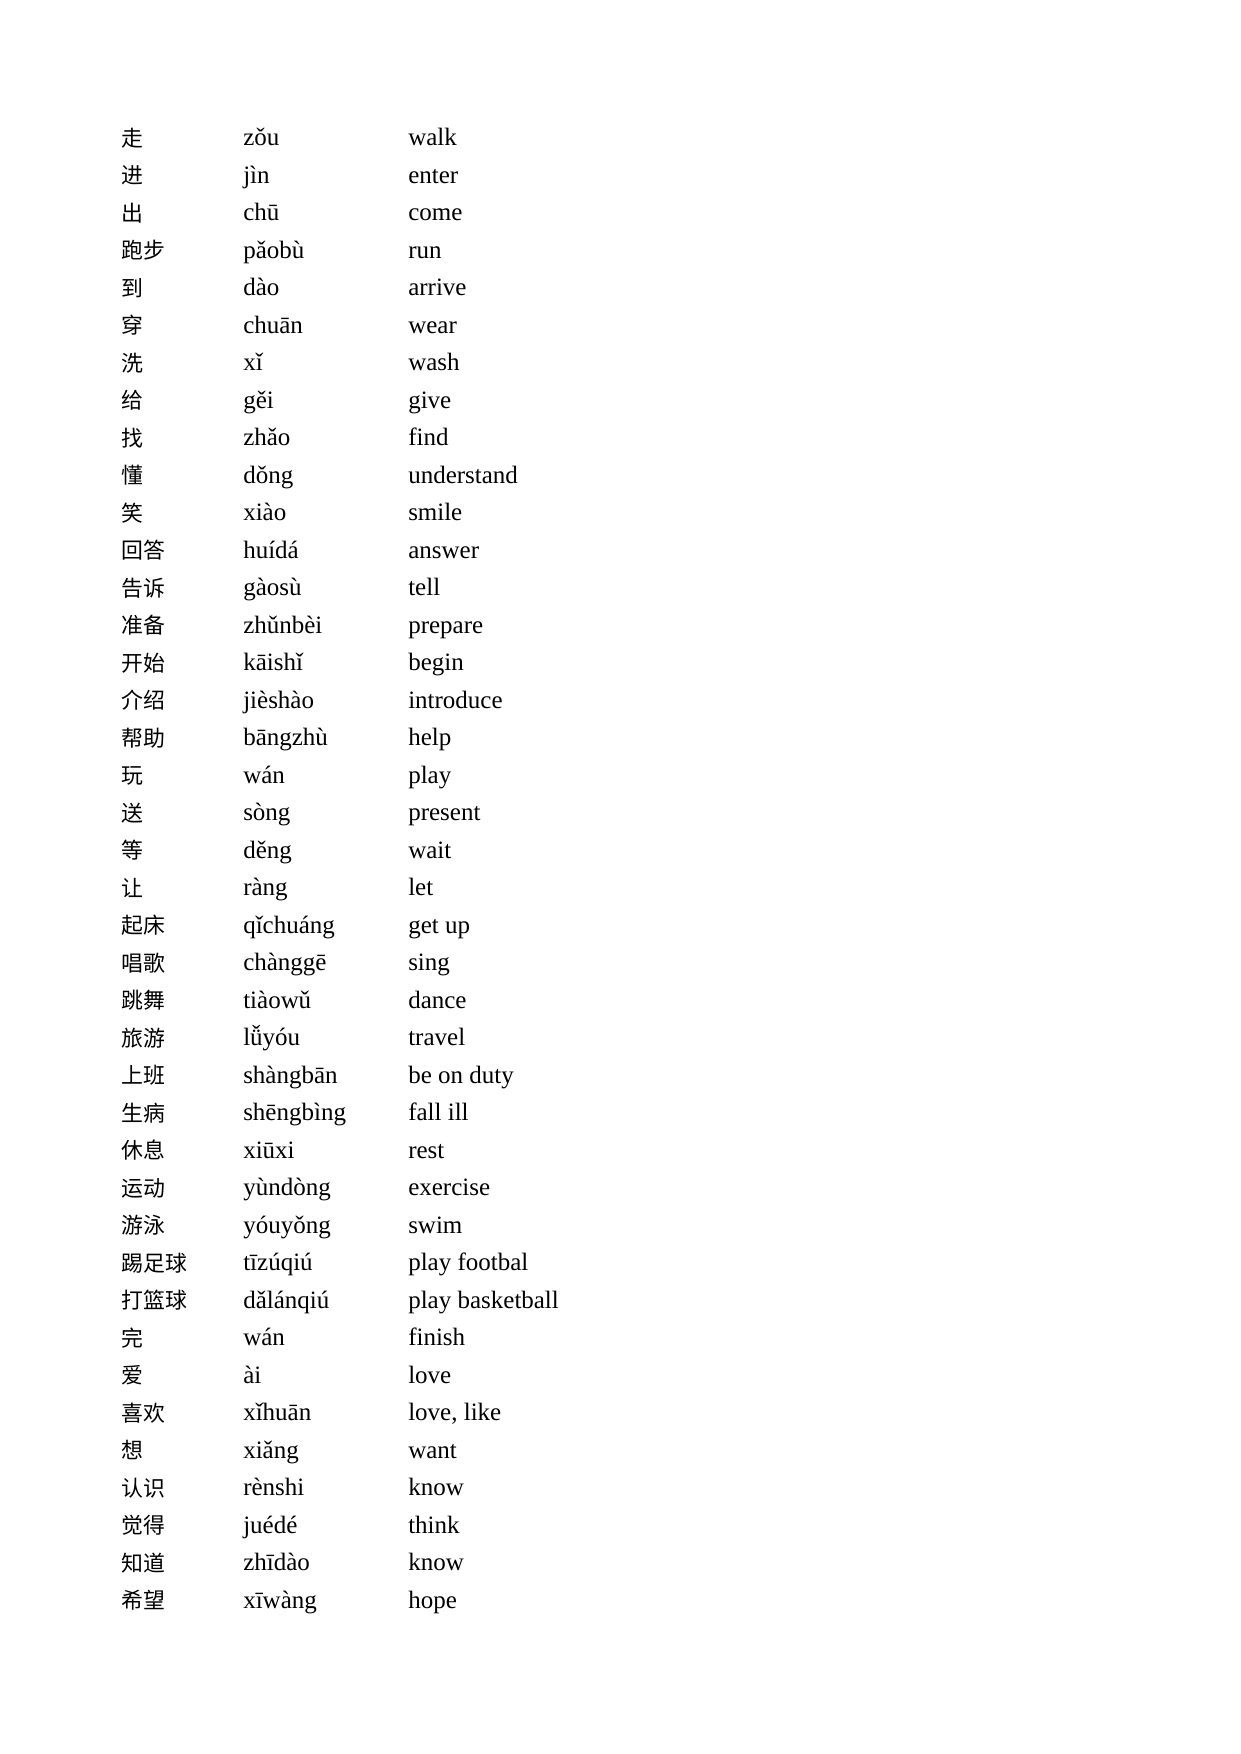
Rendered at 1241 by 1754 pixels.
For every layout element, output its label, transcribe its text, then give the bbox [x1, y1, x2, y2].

table_cell dance [405, 981, 731, 1018]
table_cell rènshi [240, 1468, 405, 1506]
table_cell understand [405, 456, 731, 493]
table_cell play basketball [405, 1281, 731, 1318]
table_cell 认识 [118, 1468, 240, 1506]
table_cell smile [405, 493, 731, 531]
table_cell know [405, 1468, 731, 1506]
table_cell 生病 [118, 1093, 240, 1131]
table_cell ài [240, 1356, 405, 1393]
table_cell 回答 [118, 531, 240, 568]
table_cell xǐ [240, 343, 405, 381]
table_cell 穿 [118, 306, 240, 343]
table_cell gěi [240, 381, 405, 418]
table_cell zhǔnbèi [240, 606, 405, 643]
table_cell present [405, 793, 731, 831]
table_cell yùndòng [240, 1168, 405, 1206]
table_cell xiǎng [240, 1431, 405, 1468]
table_cell tiàowǔ [240, 981, 405, 1018]
table_cell xiào [240, 493, 405, 531]
table_cell walk [405, 118, 731, 156]
table_cell 准备 [118, 606, 240, 643]
table_cell 爱 [118, 1356, 240, 1393]
table_cell bāngzhù [240, 718, 405, 756]
table_cell 帮助 [118, 718, 240, 756]
table_cell 运动 [118, 1168, 240, 1206]
table_cell 唱歌 [118, 943, 240, 981]
table_cell ràng [240, 868, 405, 906]
table_cell 开始 [118, 643, 240, 681]
table_cell rest [405, 1131, 731, 1168]
table_cell love [405, 1356, 731, 1393]
table_cell 给 [118, 381, 240, 418]
table_cell give [405, 381, 731, 418]
table_cell pǎobù [240, 231, 405, 268]
table_cell 到 [118, 268, 240, 306]
table_cell 让 [118, 868, 240, 906]
table_cell swim [405, 1206, 731, 1243]
table_cell 找 [118, 418, 240, 456]
table_cell 起床 [118, 906, 240, 943]
table_cell want [405, 1431, 731, 1468]
table_cell chū [240, 193, 405, 231]
table_cell arrive [405, 268, 731, 306]
table_cell answer [405, 531, 731, 568]
table_cell play footbal [405, 1243, 731, 1281]
table_cell 游泳 [118, 1206, 240, 1243]
table_cell know [405, 1543, 731, 1581]
table_cell zhīdào [240, 1543, 405, 1581]
table_cell come [405, 193, 731, 231]
table_cell dǒng [240, 456, 405, 493]
table_cell 知道 [118, 1543, 240, 1581]
table_cell think [405, 1506, 731, 1543]
table_cell be on duty [405, 1056, 731, 1093]
table_cell dǎlánqiú [240, 1281, 405, 1318]
table_cell 出 [118, 193, 240, 231]
table_cell 送 [118, 793, 240, 831]
table_cell wán [240, 756, 405, 793]
table_cell dào [240, 268, 405, 306]
table_cell help [405, 718, 731, 756]
table_cell 进 [118, 156, 240, 193]
table_cell let [405, 868, 731, 906]
table_cell juédé [240, 1506, 405, 1543]
table_cell hope [405, 1581, 731, 1618]
table_cell wán [240, 1318, 405, 1356]
table_cell 懂 [118, 456, 240, 493]
table_cell jièshào [240, 681, 405, 718]
table_cell find [405, 418, 731, 456]
table_cell finish [405, 1318, 731, 1356]
table_cell 上班 [118, 1056, 240, 1093]
table_cell 完 [118, 1318, 240, 1356]
table_cell tell [405, 568, 731, 606]
table_cell run [405, 231, 731, 268]
table_cell jìn [240, 156, 405, 193]
table_cell travel [405, 1018, 731, 1056]
table_cell zǒu [240, 118, 405, 156]
table_cell chànggē [240, 943, 405, 981]
table_cell 告诉 [118, 568, 240, 606]
table_cell 跑步 [118, 231, 240, 268]
table_cell 喜欢 [118, 1393, 240, 1431]
table_cell 走 [118, 118, 240, 156]
table_cell 洗 [118, 343, 240, 381]
table_cell gàosù [240, 568, 405, 606]
table_cell begin [405, 643, 731, 681]
table_cell zhǎo [240, 418, 405, 456]
table_cell 介绍 [118, 681, 240, 718]
table_cell 打篮球 [118, 1281, 240, 1318]
table_cell yóuyǒng [240, 1206, 405, 1243]
table_cell love, like [405, 1393, 731, 1431]
table_cell wash [405, 343, 731, 381]
table_cell wear [405, 306, 731, 343]
table_cell 觉得 [118, 1506, 240, 1543]
table_cell shēngbìng [240, 1093, 405, 1131]
table_cell 旅游 [118, 1018, 240, 1056]
table_cell chuān [240, 306, 405, 343]
table_cell enter [405, 156, 731, 193]
table_cell shàngbān [240, 1056, 405, 1093]
table_cell xīwàng [240, 1581, 405, 1618]
table_cell huídá [240, 531, 405, 568]
table_cell 跳舞 [118, 981, 240, 1018]
table_cell sòng [240, 793, 405, 831]
table_cell 踢足球 [118, 1243, 240, 1281]
table_cell děng [240, 831, 405, 868]
table_cell xǐhuān [240, 1393, 405, 1431]
table_cell introduce [405, 681, 731, 718]
table_cell qǐchuáng [240, 906, 405, 943]
table_cell 笑 [118, 493, 240, 531]
table_cell play [405, 756, 731, 793]
table_cell lǚyóu [240, 1018, 405, 1056]
table_cell 想 [118, 1431, 240, 1468]
table_cell 玩 [118, 756, 240, 793]
table_cell tīzúqiú [240, 1243, 405, 1281]
table_cell 休息 [118, 1131, 240, 1168]
table_cell get up [405, 906, 731, 943]
table_cell wait [405, 831, 731, 868]
table_cell 等 [118, 831, 240, 868]
table_cell prepare [405, 606, 731, 643]
table_cell sing [405, 943, 731, 981]
table_cell xiūxi [240, 1131, 405, 1168]
table_cell 希望 [118, 1581, 240, 1618]
table_cell kāishǐ [240, 643, 405, 681]
table_cell fall ill [405, 1093, 731, 1131]
table_cell exercise [405, 1168, 731, 1206]
